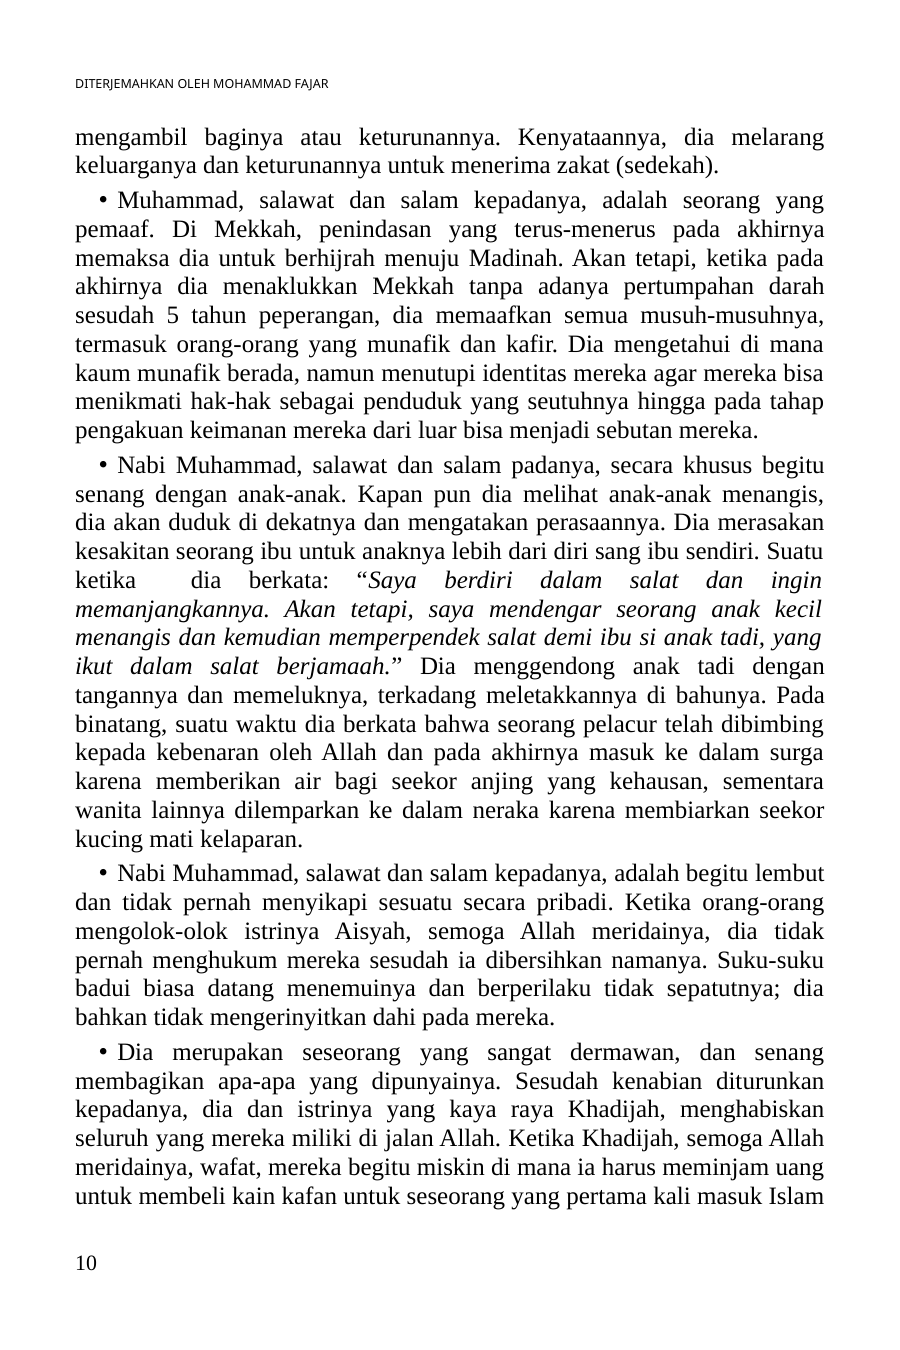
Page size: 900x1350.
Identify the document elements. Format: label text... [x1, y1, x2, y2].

list Nabi Muhammad, salawat dan salam padanya, secara khusus begitu senang dengan anak-anak. Kapan pun dia melihat anak-anak menangis, dia akan duduk di dekatnya dan mengatakan perasaannya. Dia merasakan kesakitan seorang ibu untuk anaknya lebih dari diri sang ibu sendiri. Suatu ketika dia berkata: “Saya berdiri dalam salat dan ingin memanjangkannya. Akan tetapi, saya mendengar seorang anak kecil menangis dan kemudian memperpendek salat demi ibu si anak tadi, yang ikut dalam salat berjamaah.” Dia menggendong anak tadi dengan tangannya dan memeluknya, terkadang meletakkannya di bahunya. Pada binatang, suatu waktu dia berkata bahwa seorang pelacur telah dibimbing kepada kebenaran oleh Allah dan pada akhirnya masuk ke dalam surga karena memberikan air bagi seekor anjing yang kehausan, sementara wanita lainnya dilemparkan ke dalam neraka karena membiarkan seekor kucing mati kelaparan. [75, 450, 825, 852]
list Muhammad, salawat dan salam kepadanya, adalah seorang yang pemaaf. Di Mekkah, penindasan yang terus-menerus pada akhirnya memaksa dia untuk berhijrah menuju Madinah. Akan tetapi, ketika pada akhirnya dia menaklukkan Mekkah tanpa adanya pertumpahan darah sesudah 5 tahun peperangan, dia memaafkan semua musuh-musuhnya, termasuk orang-orang yang munafik dan kafir. Dia mengetahui di mana kaum munafik berada, namun menutupi identitas mereka agar mereka bisa menikmati hak-hak sebagai penduduk yang seutuhnya hingga pada tahap pengakuan keimanan mereka dari luar bisa menjadi sebutan mereka. [75, 185, 825, 444]
list Nabi Muhammad, salawat dan salam kepadanya, adalah begitu lembut dan tidak pernah menyikapi sesuatu secara pribadi. Ketika orang-orang mengolok-olok istrinya Aisyah, semoga Allah meridainya, dia tidak pernah menghukum mereka sesudah ia dibersihkan namanya. Suku-suku badui biasa datang menemuinya dan berperilaku tidak sepatutnya; dia bahkan tidak mengerinyitkan dahi pada mereka. [75, 858, 825, 1031]
list mengambil baginya atau keturunannya. Kenyataannya, dia melarang keluarganya dan keturunannya untuk menerima zakat (sedekah). [75, 122, 825, 179]
list Dia merupakan seseorang yang sangat dermawan, dan senang membagikan apa-apa yang dipunyainya. Sesudah kenabian diturunkan kepadanya, dia dan istrinya yang kaya raya Khadijah, menghabiskan seluruh yang mereka miliki di jalan Allah. Ketika Khadijah, semoga Allah meridainya, wafat, mereka begitu miskin di mana ia harus meminjam uang untuk membeli kain kafan untuk seseorang yang pertama kali masuk Islam [75, 1037, 825, 1209]
